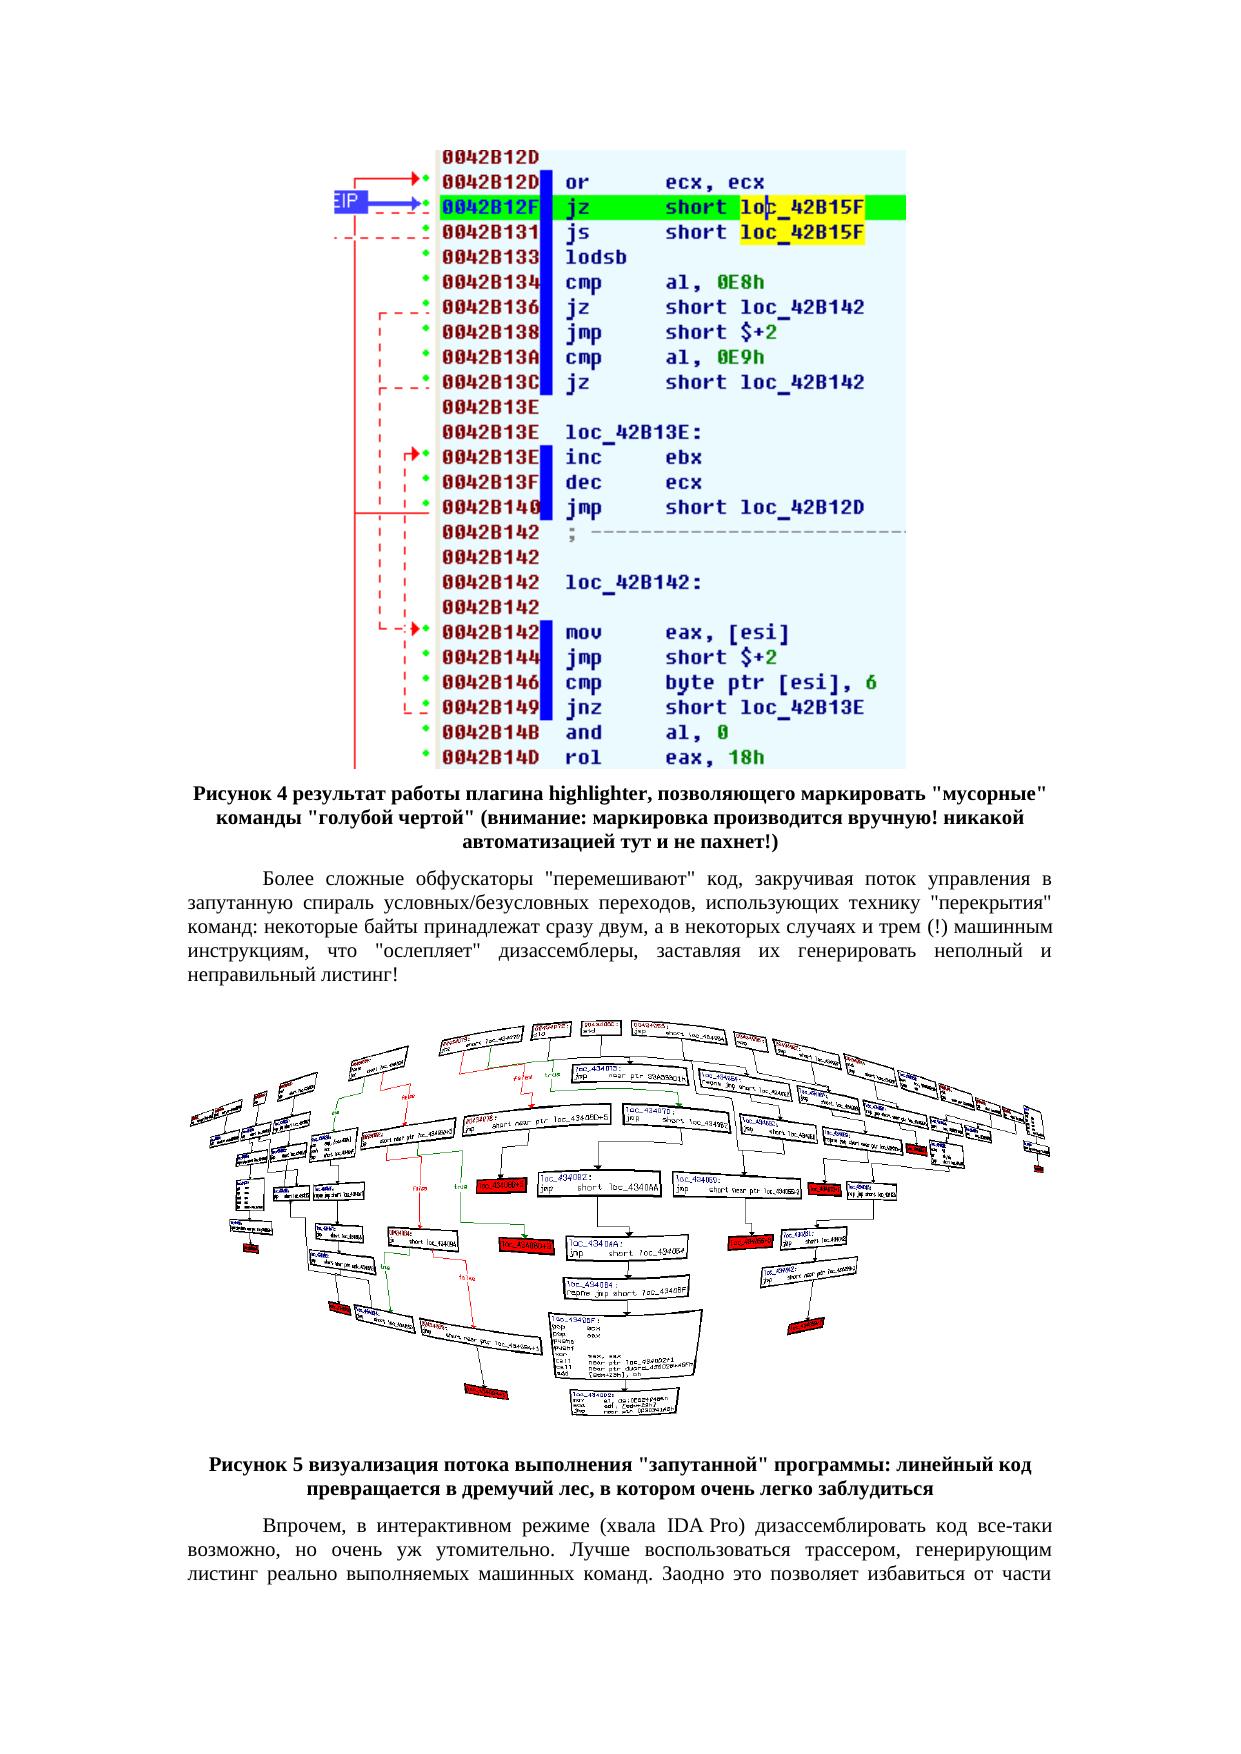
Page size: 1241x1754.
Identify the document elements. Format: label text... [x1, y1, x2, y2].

text Рисунок 4 результат работы плагина highlighter, позволяющего маркировать "мусорные" команды "голубой чертой" (внимание: маркировка производится вручную! никакой автоматизацией тут и не пахнет!) [187, 781, 1053, 853]
text Рисунок 5 визуализация потока выполнения "запутанной" программы: линейный код превращается в дремучий лес, в котором очень легко заблудиться [187, 1452, 1053, 1500]
text Более сложные обфускаторы "перемешивают" код, закручивая поток управления в запутанную спираль условных/безусловных переходов, использующих технику "перекрытия" команд: некоторые байты принадлежат сразу двум, а в некоторых случаях и трем (!) машинным инструкциям, что "ослепляет" дизассемблеры, заставляя их генерировать неполный и неправильный листинг! [187, 866, 1053, 986]
picture [334, 150, 906, 769]
picture [187, 1010, 1052, 1440]
text Впрочем, в интерактивном режиме (хвала IDA Pro) дизассемблировать код все-таки возможно, но очень уж утомительно. Лучше воспользоваться трассером, генерирующим листинг реально выполняемых машинных команд. Заодно это позволяет избавиться от части [187, 1513, 1053, 1585]
